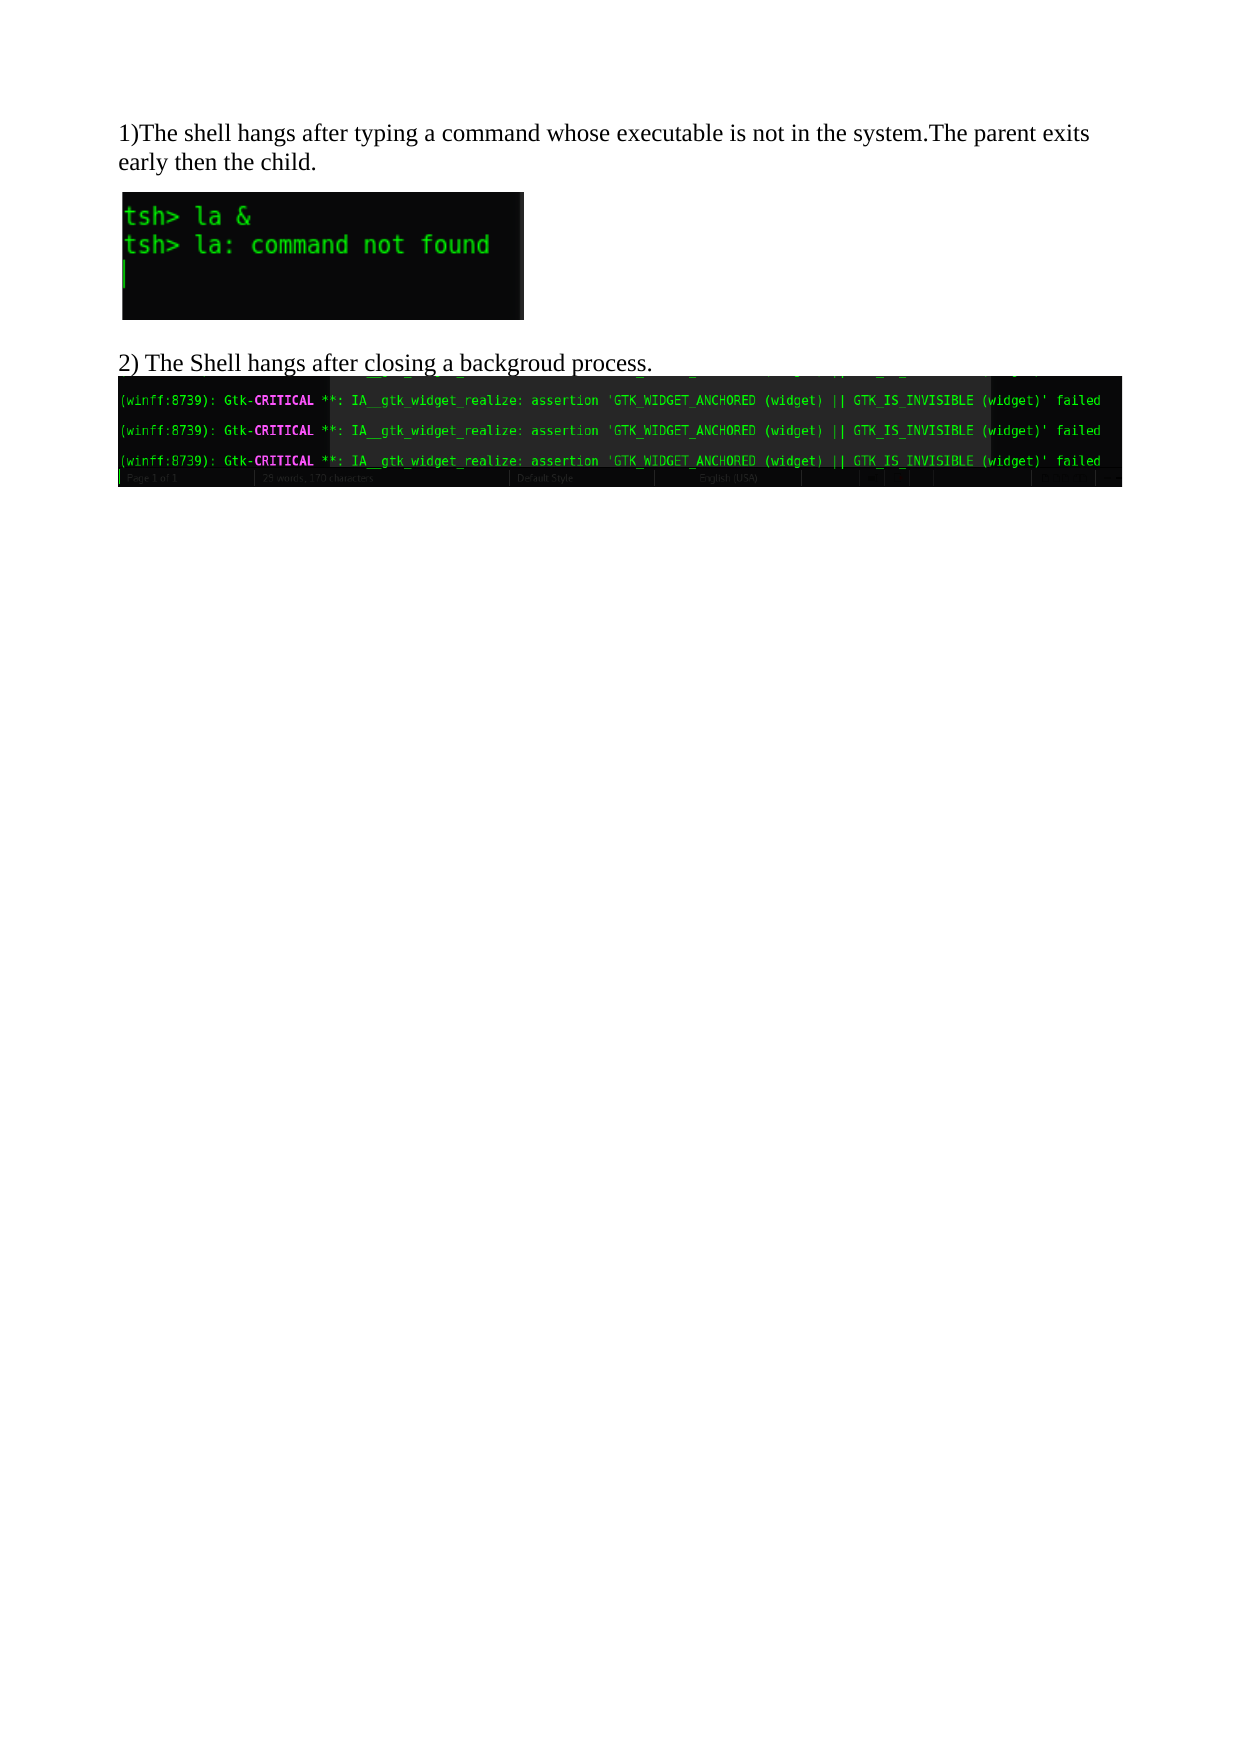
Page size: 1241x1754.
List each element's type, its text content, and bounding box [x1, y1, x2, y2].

text 2) The Shell hangs after closing a backgroud process. [118, 348, 1122, 376]
text 1)The shell hangs after typing a command whose executable is not in the system.The parent exits early then the child. [118, 118, 1122, 176]
picture [122, 192, 524, 320]
picture [118, 376, 1123, 487]
